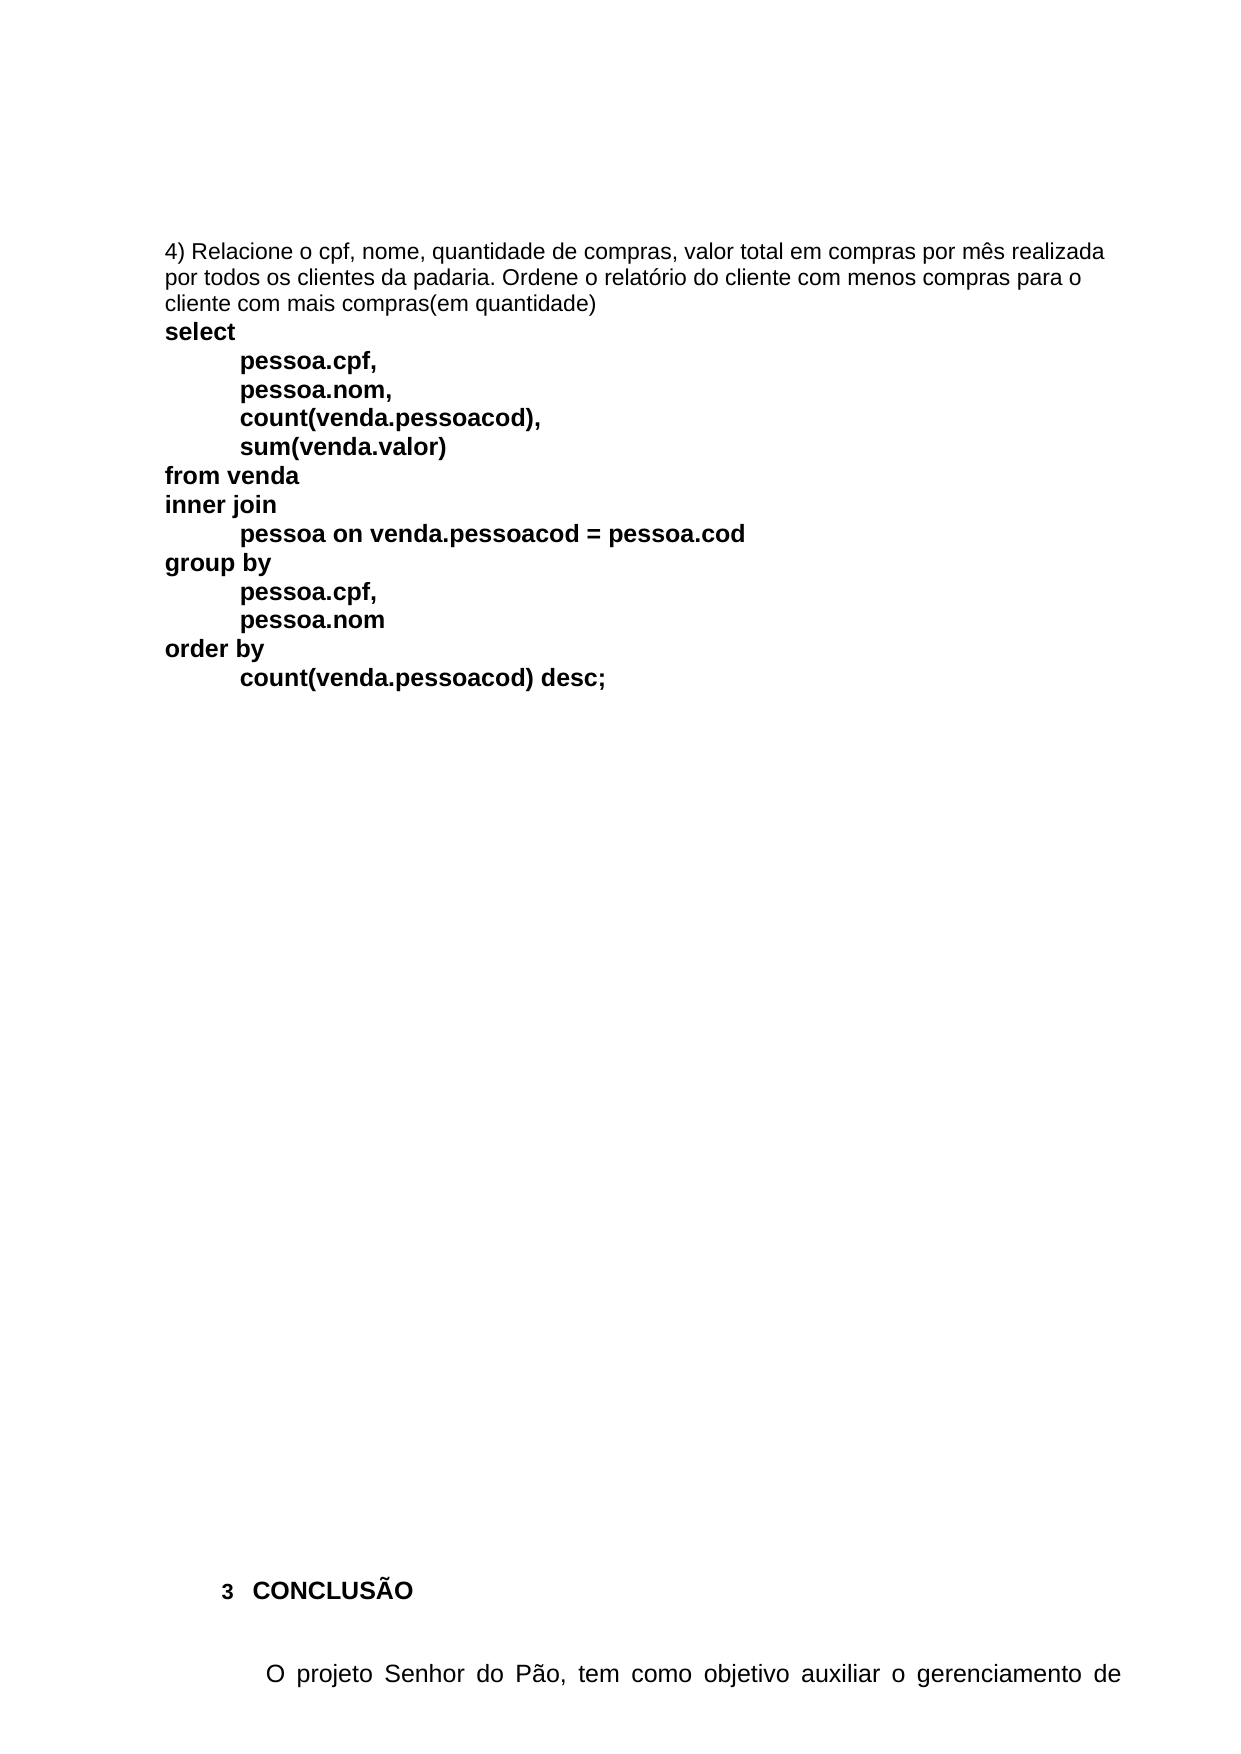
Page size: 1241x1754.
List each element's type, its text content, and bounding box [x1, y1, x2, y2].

text 4) Relacione o cpf, nome, quantidade de compras, valor total em compras por mês realizada por todos os clientes da padaria. Ordene o relatório do cliente com menos compras para o cliente com mais compras(em quantidade) [164, 238, 1136, 317]
text sum(venda.valor) [164, 432, 1136, 461]
text pessoa.nom, [164, 374, 1136, 403]
text pessoa.cpf, [164, 577, 1136, 605]
text group by [164, 548, 1136, 576]
text count(venda.pessoacod), [164, 403, 1136, 432]
text inner join [164, 490, 1136, 519]
subtitle CONCLUSÃO [221, 1576, 1136, 1604]
text O projeto Senhor do Pão, tem como objetivo auxiliar o gerenciamento de [177, 1659, 1123, 1687]
text pessoa on venda.pessoacod = pessoa.cod [164, 519, 1136, 548]
text select [164, 317, 1136, 346]
text pessoa.nom [164, 605, 1136, 634]
text from venda [164, 461, 1136, 490]
text order by [164, 634, 1136, 663]
text pessoa.cpf, [164, 346, 1136, 374]
text count(venda.pessoacod) desc; [164, 663, 1136, 692]
